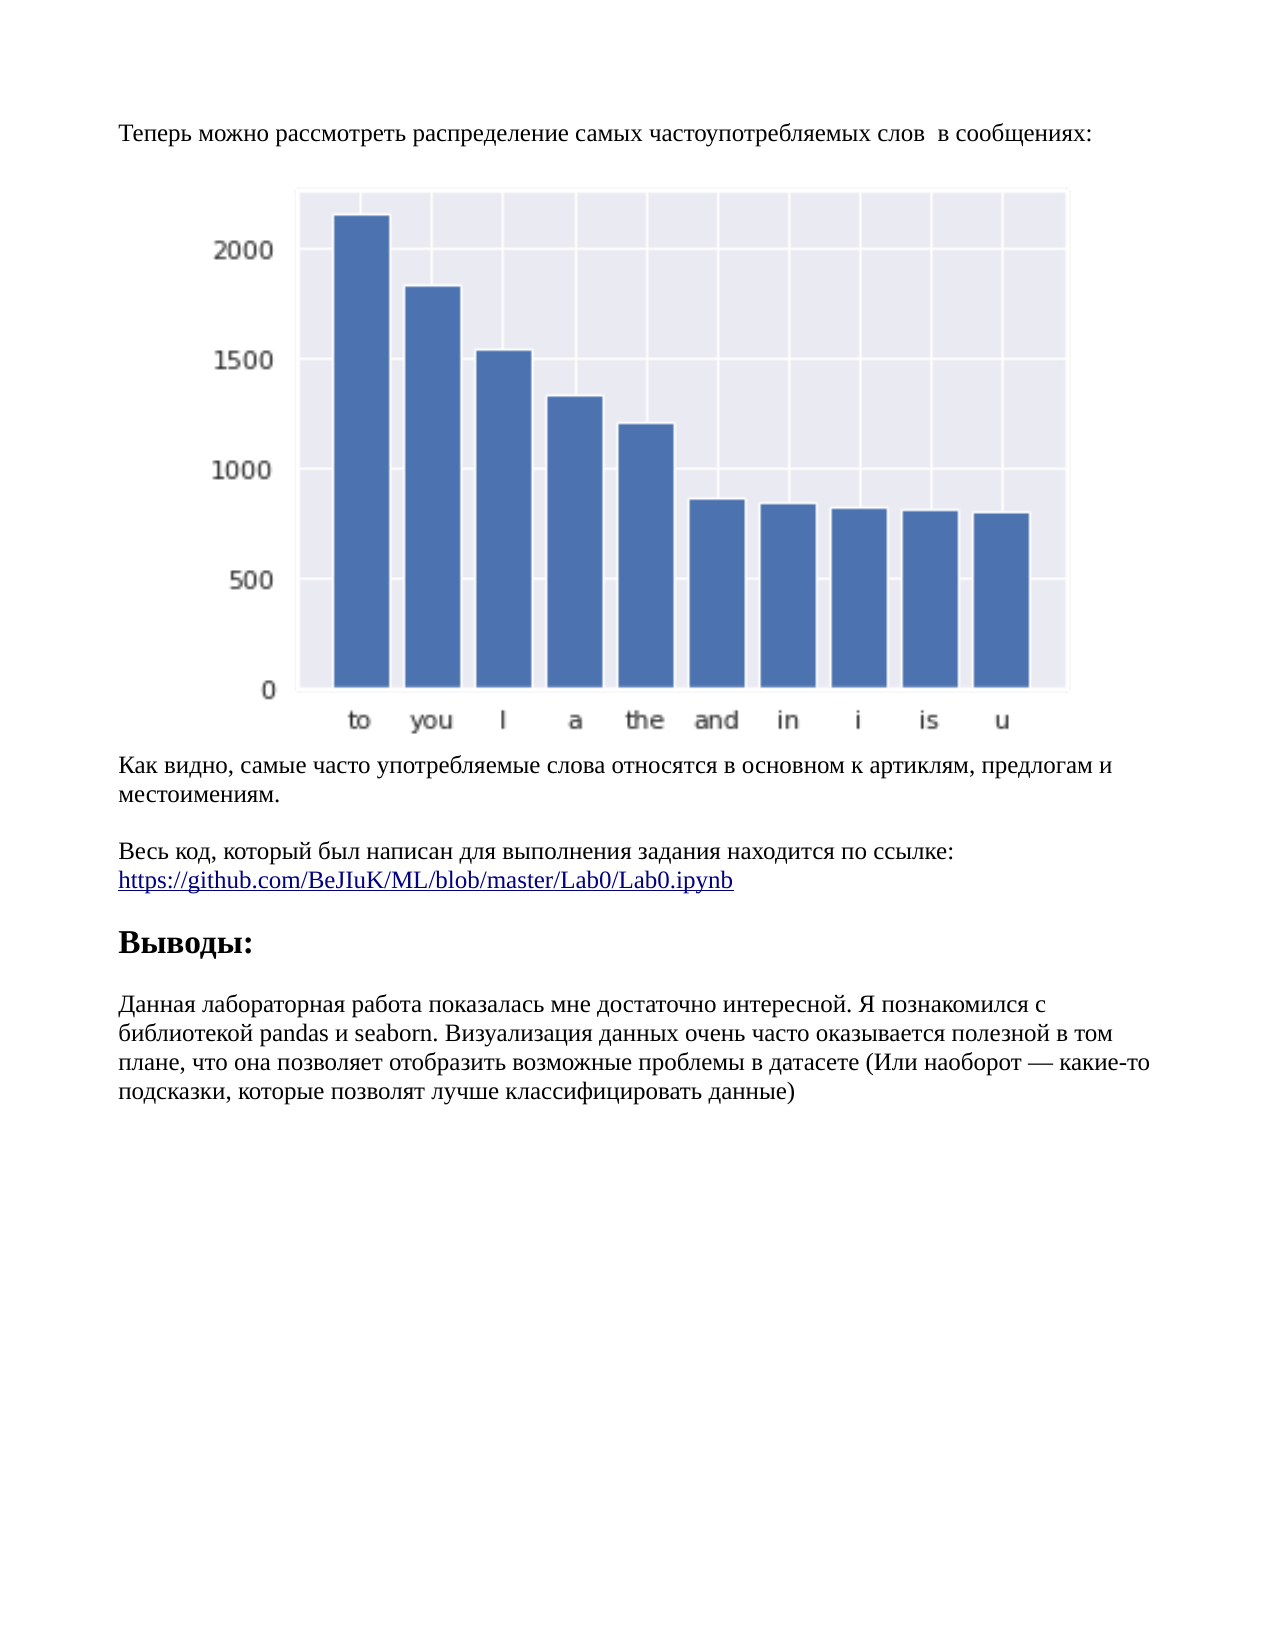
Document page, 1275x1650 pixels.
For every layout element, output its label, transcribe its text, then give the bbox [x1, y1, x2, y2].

text Теперь можно рассмотреть распределение самых частоупотребляемых слов в сообщениях: [118, 118, 1157, 147]
picture [196, 175, 1079, 750]
text Как видно, самые часто употребляемые слова относятся в основном к артиклям, предлогам и местоимениям. [118, 176, 1157, 807]
text Весь код, который был написан для выполнения задания находится по ссылке: [118, 836, 1157, 865]
text https://github.com/BeJIuK/ML/blob/master/Lab0/Lab0.ipynb [118, 865, 1157, 894]
text Данная лабораторная работа показалась мне достаточно интересной. Я познакомился с библиотекой pandas и seaborn. Визуализация данных очень часто оказывается полезной в том плане, что она позволяет отобразить возможные проблемы в датасете (Или наоборот — какие-то подсказки, которые позволят лучше классифицировать данные) [118, 989, 1157, 1104]
text Выводы: [118, 922, 1157, 961]
